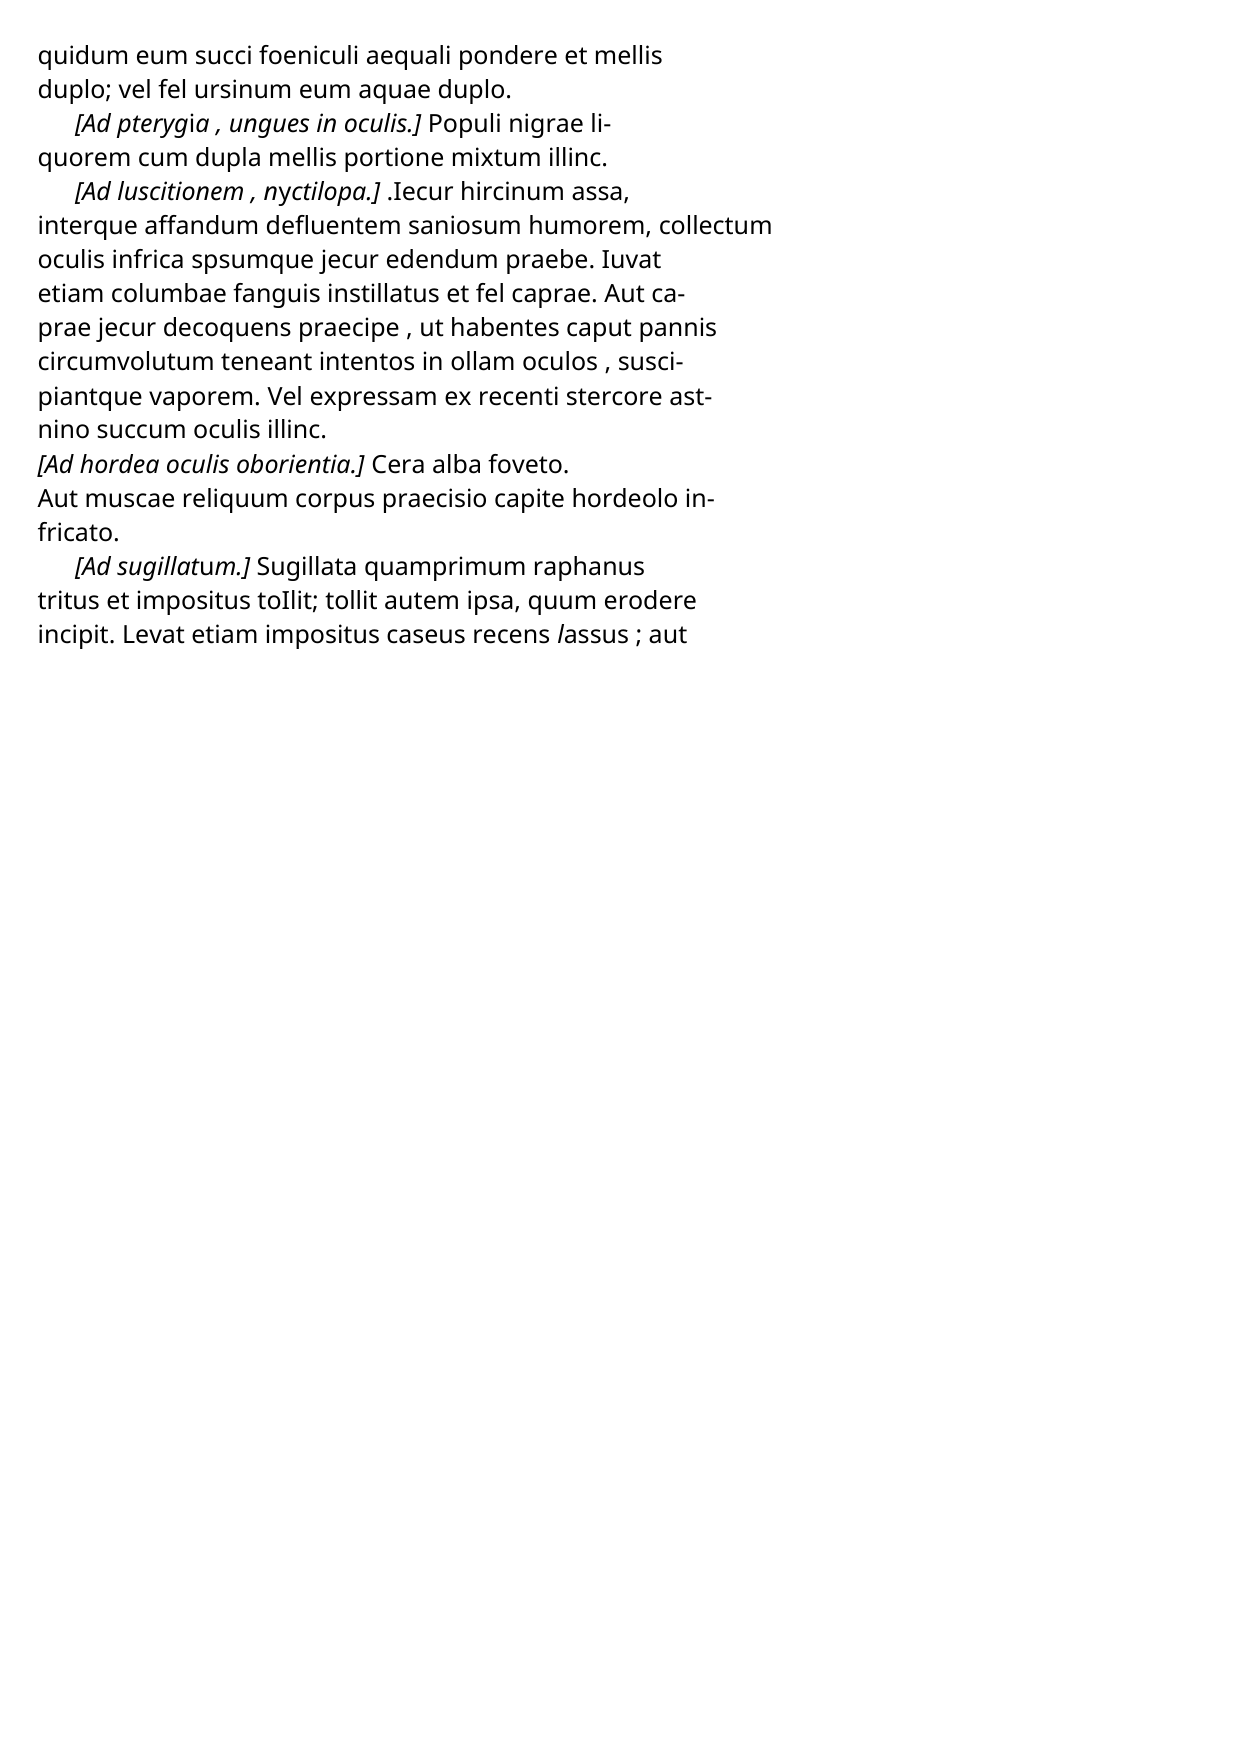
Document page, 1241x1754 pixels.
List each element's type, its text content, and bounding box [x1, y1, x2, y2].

text quidum eum succi foeniculi aequali pondere et mellis duplo; vel fel ursinum eum aquae duplo. [37, 37, 1203, 106]
text [Ad pterygia , ungues in oculis.] Populi nigrae li- quorem cum dupla mellis portione mixtum illinc. [37, 106, 1203, 174]
text [Ad luscitionem , nyctilopa.] .Iecur hircinum assa, interque affandum defluentem saniosum humorem, collectum oculis infrica spsumque jecur edendum praebe. Iuvat etiam columbae fanguis instillatus et fel caprae. Aut ca- prae jecur decoquens praecipe , ut habentes caput pannis circumvolutum teneant intentos in ollam oculos , susci- piantque vaporem. Vel expressam ex recenti stercore ast- nino succum oculis illinc. [37, 174, 1203, 446]
text [Ad hordea oculis oborientia.] Cera alba foveto. Aut muscae reliquum corpus praecisio capite hordeolo in- fricato. [37, 446, 1203, 548]
text [Ad sugillatum.] Sugillata quamprimum raphanus tritus et impositus toIlit; tollit autem ipsa, quum erodere incipit. Levat etiam impositus caseus recens lassus ; aut [37, 548, 1203, 651]
